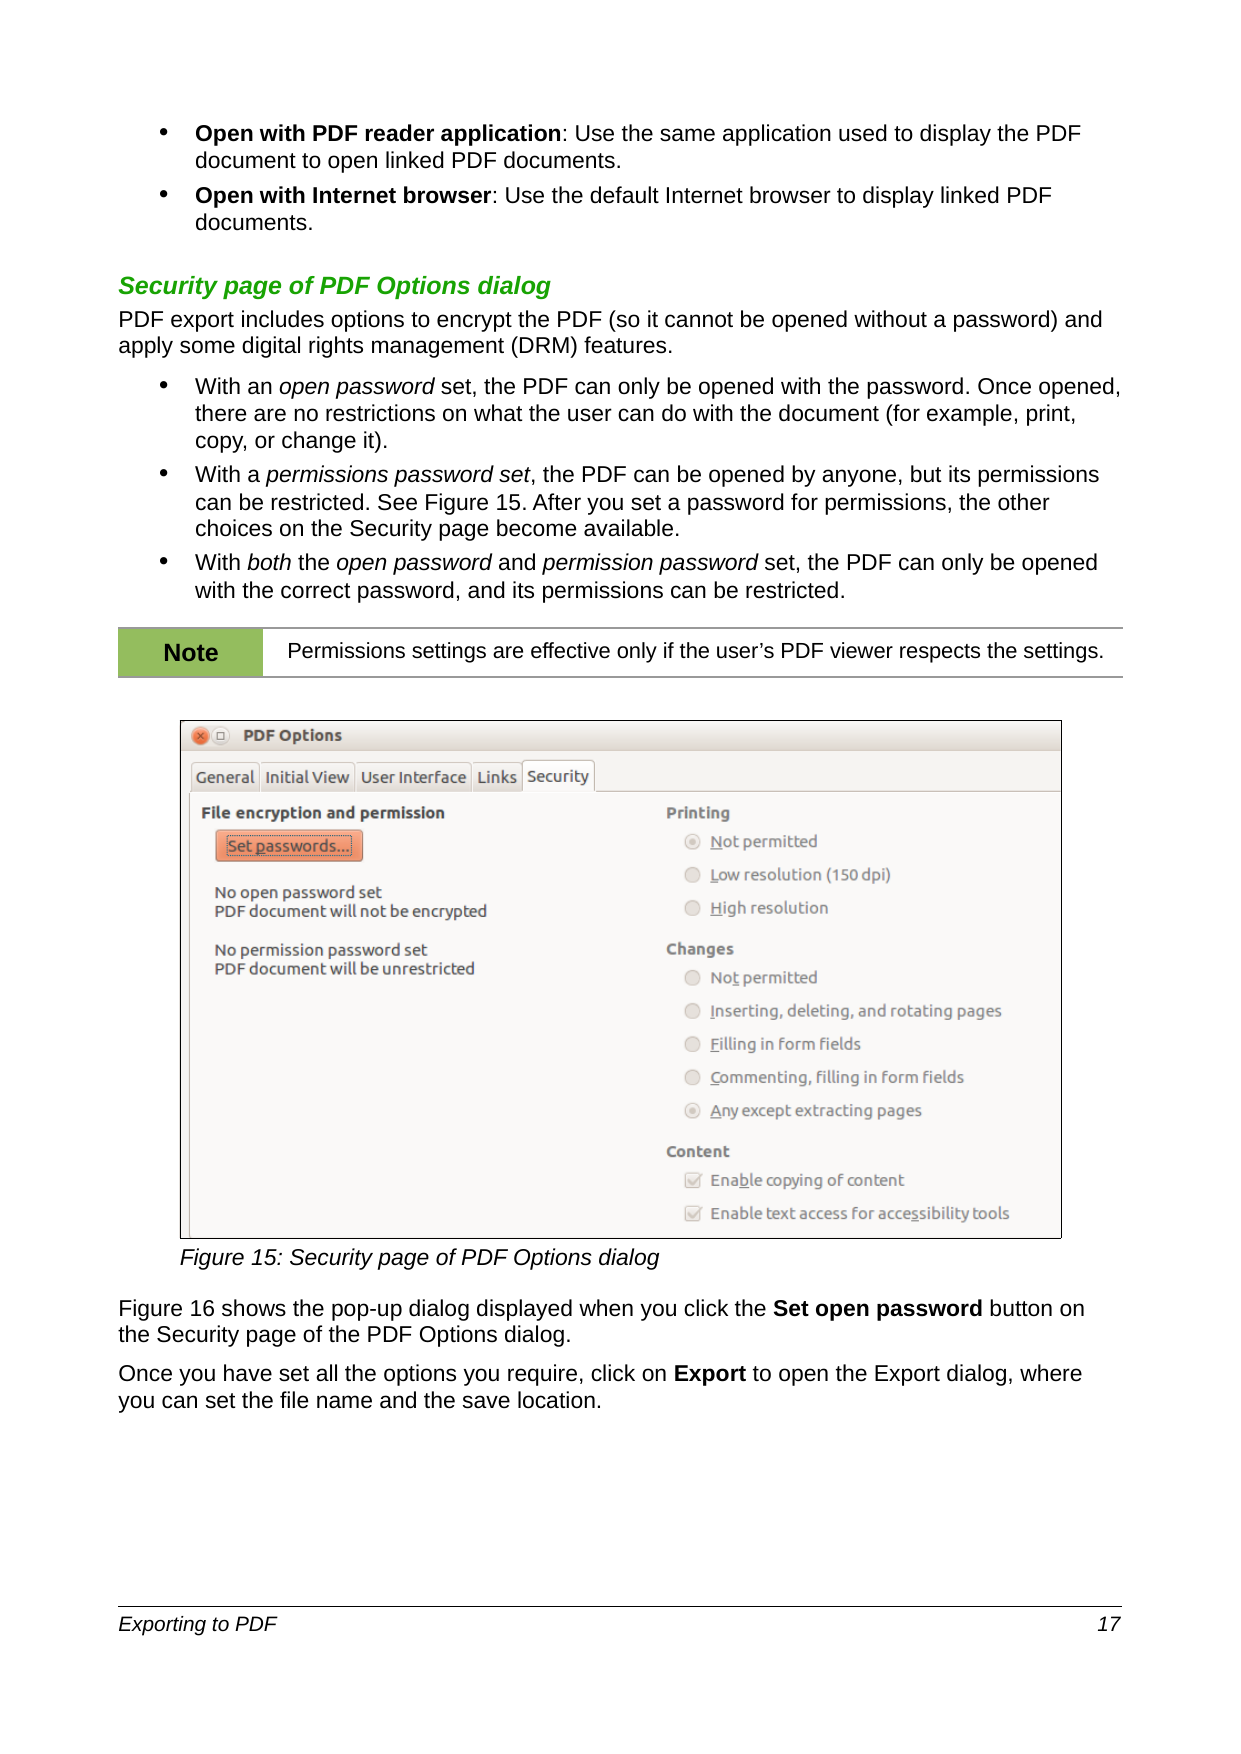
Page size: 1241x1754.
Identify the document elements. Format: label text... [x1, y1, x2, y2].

list With a permissions password set, the PDF can be opened by anyone, but its permissions can be restricted. See Figure 15. After you set a password for permissions, the other choices on the Security page become available. [156, 459, 1122, 541]
list With both the open password and permission password set, the PDF can only be opened with the correct password, and its permissions can be restricted. [156, 547, 1122, 603]
list With an open password set, the PDF can only be opened with the password. Once opened, there are no restrictions on what the user can do with the document (for example, print, copy, or change it). [156, 371, 1122, 453]
text PDF export includes options to encrypt the PDF (so it cannot be opened without a password) and apply some digital rights management (DRM) features. [118, 306, 1122, 359]
list Open with PDF reader application: Use the same application used to display the PDF document to open linked PDF documents. [156, 118, 1122, 174]
table_header Permissions settings are effective only if the user’s PDF viewer respects the settings. [264, 629, 1122, 676]
subtitle Security page of PDF Options dialog [118, 271, 1122, 299]
list Open with Internet browser: Use the default Internet browser to display linked PDF documents. [156, 180, 1122, 235]
text Figure 15: Security page of PDF Options dialog [179, 1244, 1061, 1271]
picture [181, 721, 1061, 1238]
text Once you have set all the options you require, click on Export to open the Export dialog, where you can set the file name and the save location. [118, 1360, 1122, 1413]
text Figure 16 shows the pop-up dialog displayed when you click the Set open password button on the Security page of the PDF Options dialog. [118, 1295, 1122, 1348]
table_header Note [118, 629, 263, 676]
